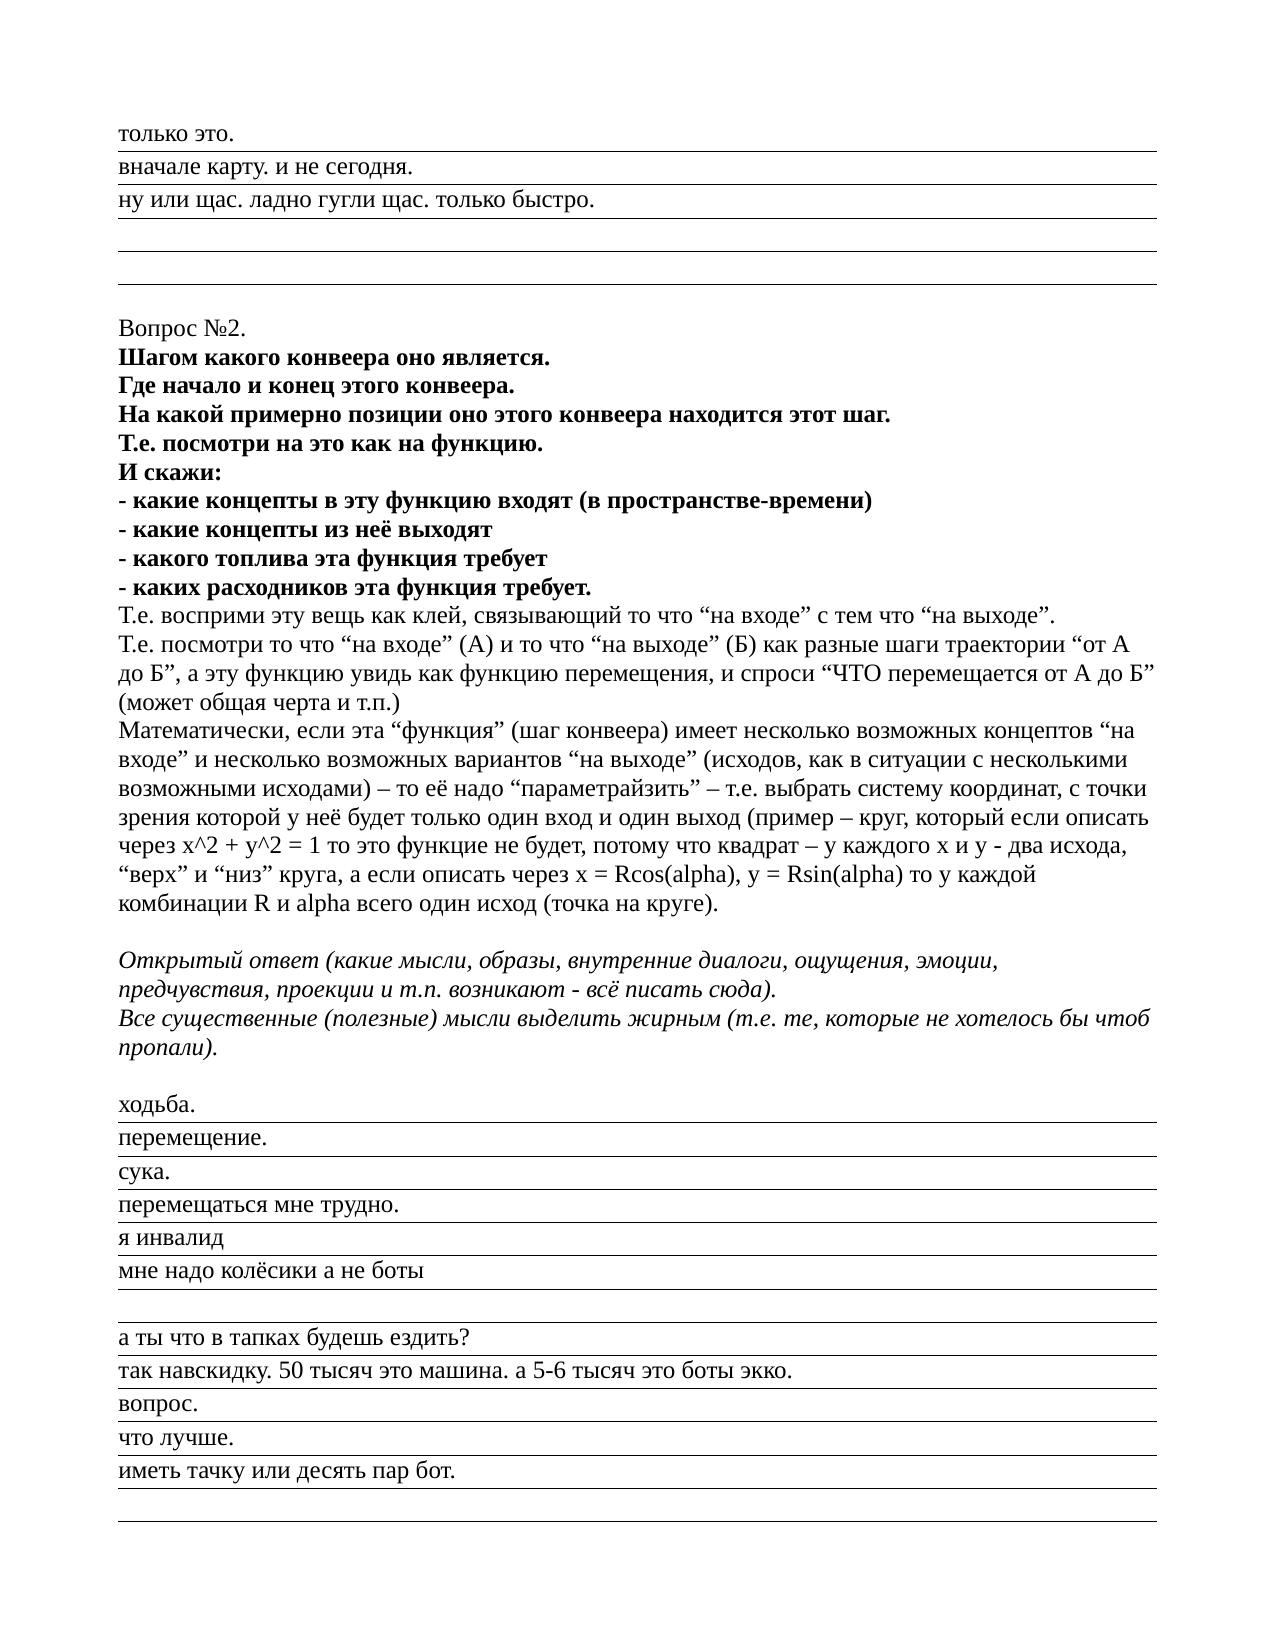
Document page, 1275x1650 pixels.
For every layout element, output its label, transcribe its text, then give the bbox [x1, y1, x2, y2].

text - каких расходников эта функция требует. [118, 572, 1157, 601]
text Т.е. восприми эту вещь как клей, связывающий то что “на входе” с тем что “на выходе”. [118, 601, 1157, 629]
text Открытый ответ (какие мысли, образы, внутренние диалоги, ощущения, эмоции, предчувствия, проекции и т.п. возникают - всё писать сюда). [118, 946, 1157, 1003]
text вопрос. [118, 1389, 1157, 1421]
text Где начало и конец этого конвеера. [118, 371, 1157, 399]
text мне надо колёсики а не боты [118, 1256, 1157, 1289]
text перемещаться мне трудно. [118, 1190, 1157, 1222]
text - какого топлива эта функция требует [118, 543, 1157, 572]
text - какие концепты из неё выходят [118, 514, 1157, 543]
text На какой примерно позиции оно этого конвеера находится этот шаг. [118, 399, 1157, 428]
text иметь тачку или десять пар бот. [118, 1456, 1157, 1488]
text вначале карту. и не сегодня. [118, 152, 1157, 184]
text Все существенные (полезные) мысли выделить жирным (т.е. те, которые не хотелось бы чтоб пропали). [118, 1003, 1157, 1061]
text только это. [118, 118, 1157, 151]
text - какие концепты в эту функцию входят (в пространстве-времени) [118, 486, 1157, 514]
text сука. [118, 1157, 1157, 1189]
text Т.е. посмотри то что “на входе” (А) и то что “на выходе” (Б) как разные шаги траектории “от А до Б”, а эту функцию увидь как функцию перемещения, и спроси “ЧТО перемещается от А до Б” (может общая черта и т.п.) [118, 629, 1157, 716]
text И скажи: [118, 457, 1157, 486]
text Вопрос №2. [118, 313, 1157, 342]
text а ты что в тапках будешь ездить? [118, 1323, 1157, 1355]
text что лучше. [118, 1422, 1157, 1455]
text Т.е. посмотри на это как на функцию. [118, 428, 1157, 457]
text так навскидку. 50 тысяч это машина. а 5-6 тысяч это боты экко. [118, 1356, 1157, 1388]
text перемещение. [118, 1123, 1157, 1156]
text ну или щас. ладно гугли щас. только быстро. [118, 185, 1157, 218]
text ходьба. [118, 1089, 1157, 1122]
text Математически, если эта “функция” (шаг конвеера) имеет несколько возможных концептов “на входе” и несколько возможных вариантов “на выходе” (исходов, как в ситуации с несколькими возможными исходами) – то её надо “параметрайзить” – т.е. выбрать систему координат, с точки зрения которой у неё будет только один вход и один выход (пример – круг, который если описать через х^2 + y^2 = 1 то это функцие не будет, потому что квадрат – у каждого х и у - два исхода, “верх” и “низ” круга, а если описать через x = Rcos(alpha), y = Rsin(alpha) то у каждой комбинации R и alpha всего один исход (точка на круге). [118, 716, 1157, 917]
text Шагом какого конвеера оно является. [118, 342, 1157, 371]
text я инвалид [118, 1223, 1157, 1255]
